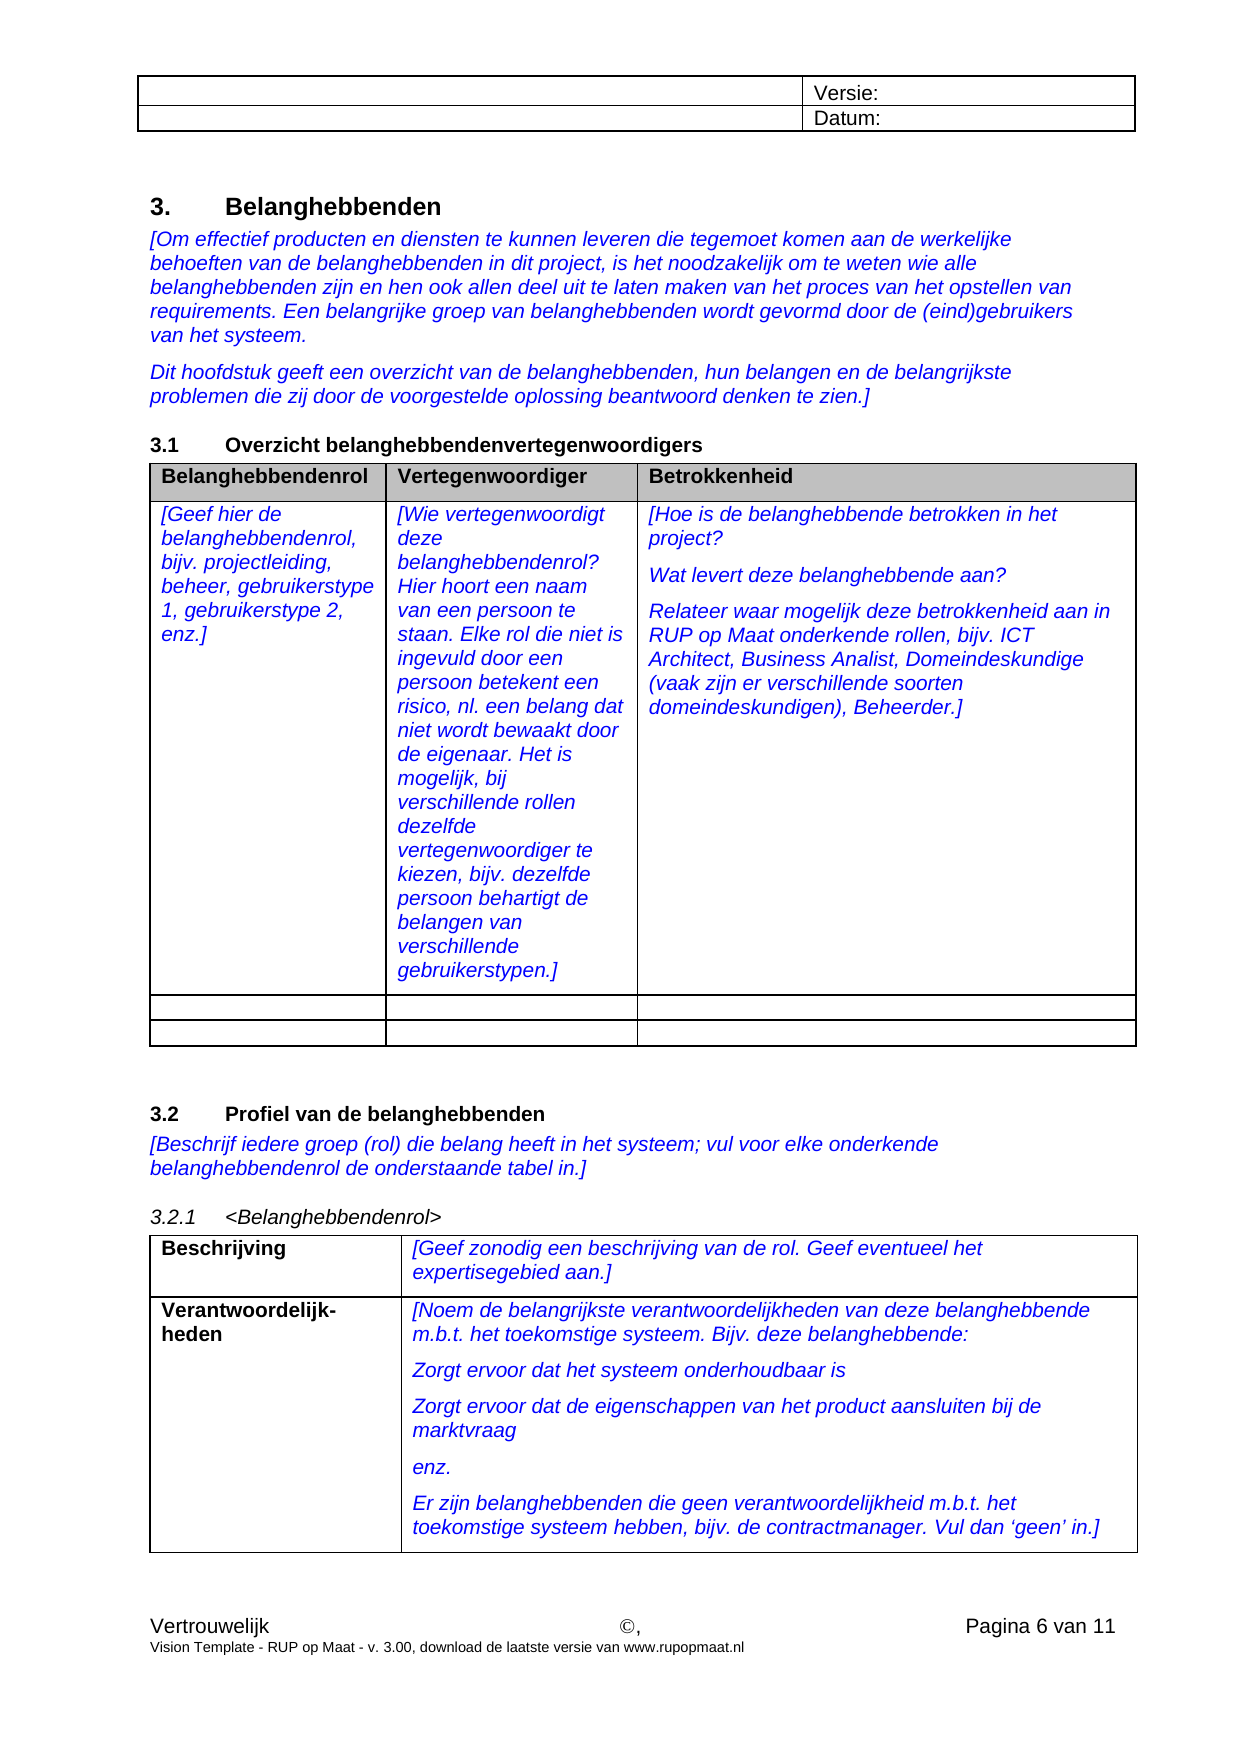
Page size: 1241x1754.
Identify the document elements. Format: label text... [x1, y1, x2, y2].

table_cell [Noem de belangrijkste verantwoordelijkheden van deze belanghebbende m.b.t. het toekomstige systeem. Bijv. deze belanghebbende: Zorgt ervoor dat het systeem onderhoudbaar is Zorgt ervoor dat de eigenschappen van het product aansluiten bij de marktvraag enz. Er zijn belanghebbenden die geen verantwoordelijkheid m.b.t. het toekomstige systeem hebben, bijv. de contractmanager. Vul dan ‘geen’ in.] [402, 1298, 1137, 1552]
table_header [Geef zonodig een beschrijving van de rol. Geef eventueel het expertisegebied aan.] [402, 1236, 1137, 1296]
table_cell [638, 996, 1135, 1019]
subtitle Overzicht belanghebbendenvertegenwoordigers [150, 432, 1090, 456]
text [Beschrijf iedere groep (rol) die belang heeft in het systeem; vul voor elke onderkende belanghebbendenrol de onderstaande tabel in.] [150, 1132, 1090, 1180]
table_header Vertegenwoordiger [387, 464, 637, 501]
table_header Belanghebbendenrol [151, 464, 385, 501]
table_cell [Hoe is de belanghebbende betrokken in het project? Wat levert deze belanghebbende aan? Relateer waar mogelijk deze betrokkenheid aan in RUP op Maat onderkende rollen, bijv. ICT Architect, Business Analist, Domeindeskundige (vaak zijn er verschillende soorten domeindeskundigen), Beheerder.] [638, 502, 1135, 994]
subtitle <Belanghebbendenrol> [150, 1205, 1090, 1229]
table_cell [151, 1021, 385, 1045]
subtitle Profiel van de belanghebbenden [150, 1102, 1090, 1126]
table_cell [387, 996, 637, 1019]
table_cell Verantwoordelijk­heden [151, 1298, 401, 1552]
text Dit hoofdstuk geeft een overzicht van de belanghebbenden, hun belangen en de belangrijkste problemen die zij door de voorgestelde oplossing beantwoord denken te zien.] [150, 359, 1090, 407]
subtitle Belanghebbenden [150, 192, 1090, 221]
table_cell [151, 996, 385, 1019]
text [Om effectief producten en diensten te kunnen leveren die tegemoet komen aan de werkelijke behoeften van de belanghebbenden in dit project, is het noodzakelijk om te weten wie alle belanghebbenden zijn en hen ook allen deel uit te laten maken van het proces van het opstellen van requirements. Een belangrijke groep van belanghebbenden wordt gevormd door de (eind)gebruikers van het systeem. [150, 227, 1090, 347]
table_cell [Wie vertegenwoordigt deze belanghebbendenrol? Hier hoort een naam van een persoon te staan. Elke rol die niet is ingevuld door een persoon betekent een risico, nl. een belang dat niet wordt bewaakt door de eigenaar. Het is mogelijk, bij verschillende rollen dezelfde vertegenwoordiger te kiezen, bijv. dezelfde persoon behartigt de belangen van verschillende gebruikerstypen.] [387, 502, 637, 994]
table_cell [387, 1021, 637, 1045]
table_cell [Geef hier de belanghebbenden­­rol, bijv. projectleiding, beheer, gebruikerstype 1, gebruikerstype 2, enz.] [151, 502, 385, 994]
table_header Betrokkenheid [638, 464, 1135, 501]
table_header Beschrijving [151, 1236, 401, 1296]
table_cell [638, 1021, 1135, 1045]
